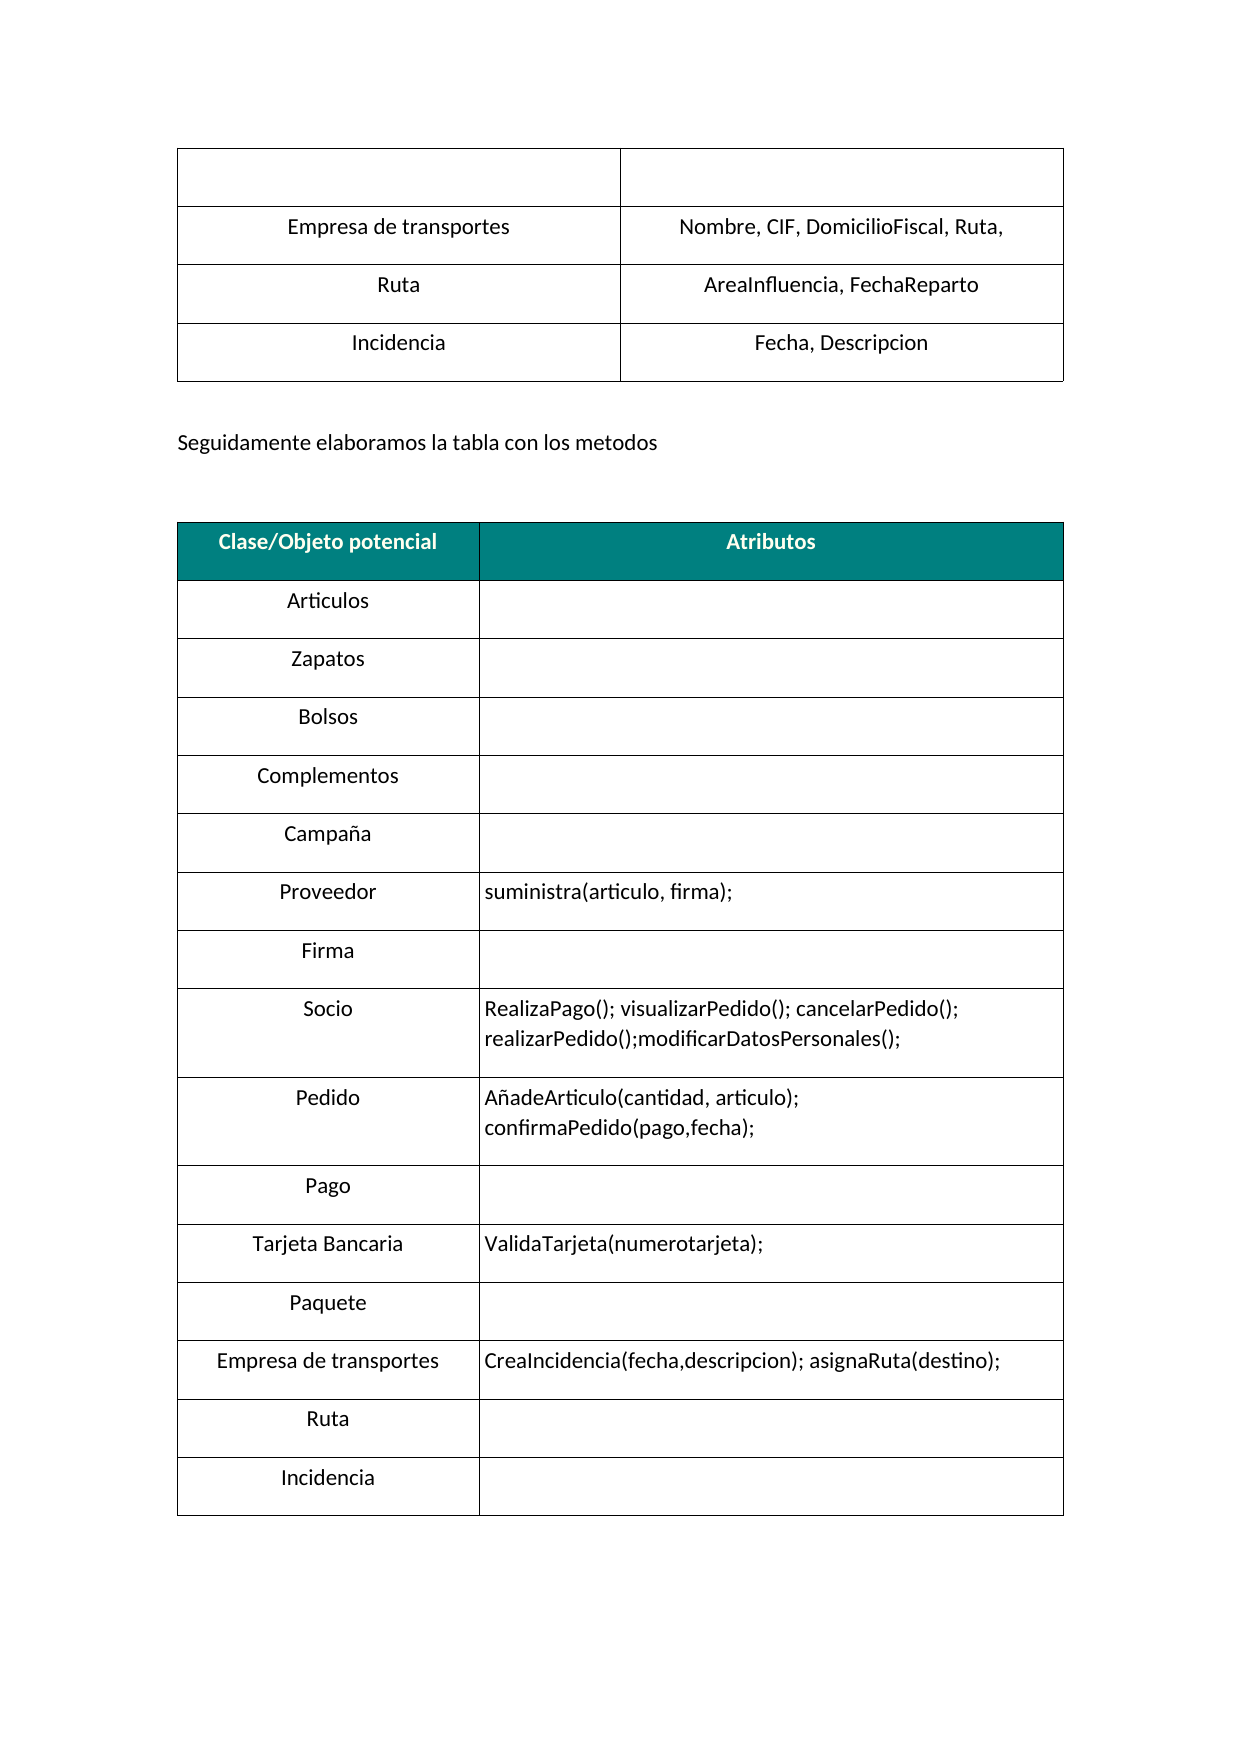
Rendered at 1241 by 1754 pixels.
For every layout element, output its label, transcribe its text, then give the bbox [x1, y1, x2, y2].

table_cell Incidencia [178, 324, 620, 381]
table_cell [480, 814, 1063, 872]
table_cell Complementos [178, 756, 479, 813]
table_cell Fecha, Descripcion [621, 324, 1063, 381]
table_cell Zapatos [178, 639, 479, 697]
table_cell Empresa de transportes [178, 1341, 479, 1399]
table_cell [480, 698, 1063, 755]
table_cell Empresa de transportes [178, 207, 620, 264]
table_cell Firma [178, 931, 479, 988]
table_cell AñadeArticulo(cantidad, articulo); confirmaPedido(pago,fecha); [480, 1078, 1063, 1165]
table_cell Proveedor [178, 873, 479, 930]
table_cell Pedido [178, 1078, 479, 1165]
text Seguidamente elaboramos la tabla con los metodos [177, 428, 1063, 456]
table_cell Ruta [178, 265, 620, 323]
table_header Atributos [480, 523, 1063, 580]
table_cell Campaña [178, 814, 479, 872]
table_cell RealizaPago(); visualizarPedido(); cancelarPedido(); realizarPedido();modificarDatosPersonales(); [480, 989, 1063, 1077]
table_cell Paquete [178, 1283, 479, 1340]
table_cell Incidencia [178, 1458, 479, 1515]
table_cell Socio [178, 989, 479, 1077]
table_header Clase/Objeto potencial [178, 523, 479, 580]
table_cell [480, 1400, 1063, 1457]
table_cell Tarjeta Bancaria [178, 1225, 479, 1282]
table_cell [480, 581, 1063, 638]
table_cell [480, 1166, 1063, 1224]
table_cell [621, 149, 1063, 206]
table_cell [480, 756, 1063, 813]
table_cell Bolsos [178, 698, 479, 755]
table_cell suministra(articulo, firma); [480, 873, 1063, 930]
table_cell [480, 1283, 1063, 1340]
table_cell [178, 149, 620, 206]
table_cell CreaIncidencia(fecha,descripcion); asignaRuta(destino); [480, 1341, 1063, 1399]
table_cell Pago [178, 1166, 479, 1224]
table_cell Articulos [178, 581, 479, 638]
table_cell [480, 931, 1063, 988]
table_cell [480, 1458, 1063, 1515]
table_cell Nombre, CIF, DomicilioFiscal, Ruta, [621, 207, 1063, 264]
table_cell Ruta [178, 1400, 479, 1457]
table_cell ValidaTarjeta(numerotarjeta); [480, 1225, 1063, 1282]
table_cell [480, 639, 1063, 697]
table_cell AreaInfluencia, FechaReparto [621, 265, 1063, 323]
